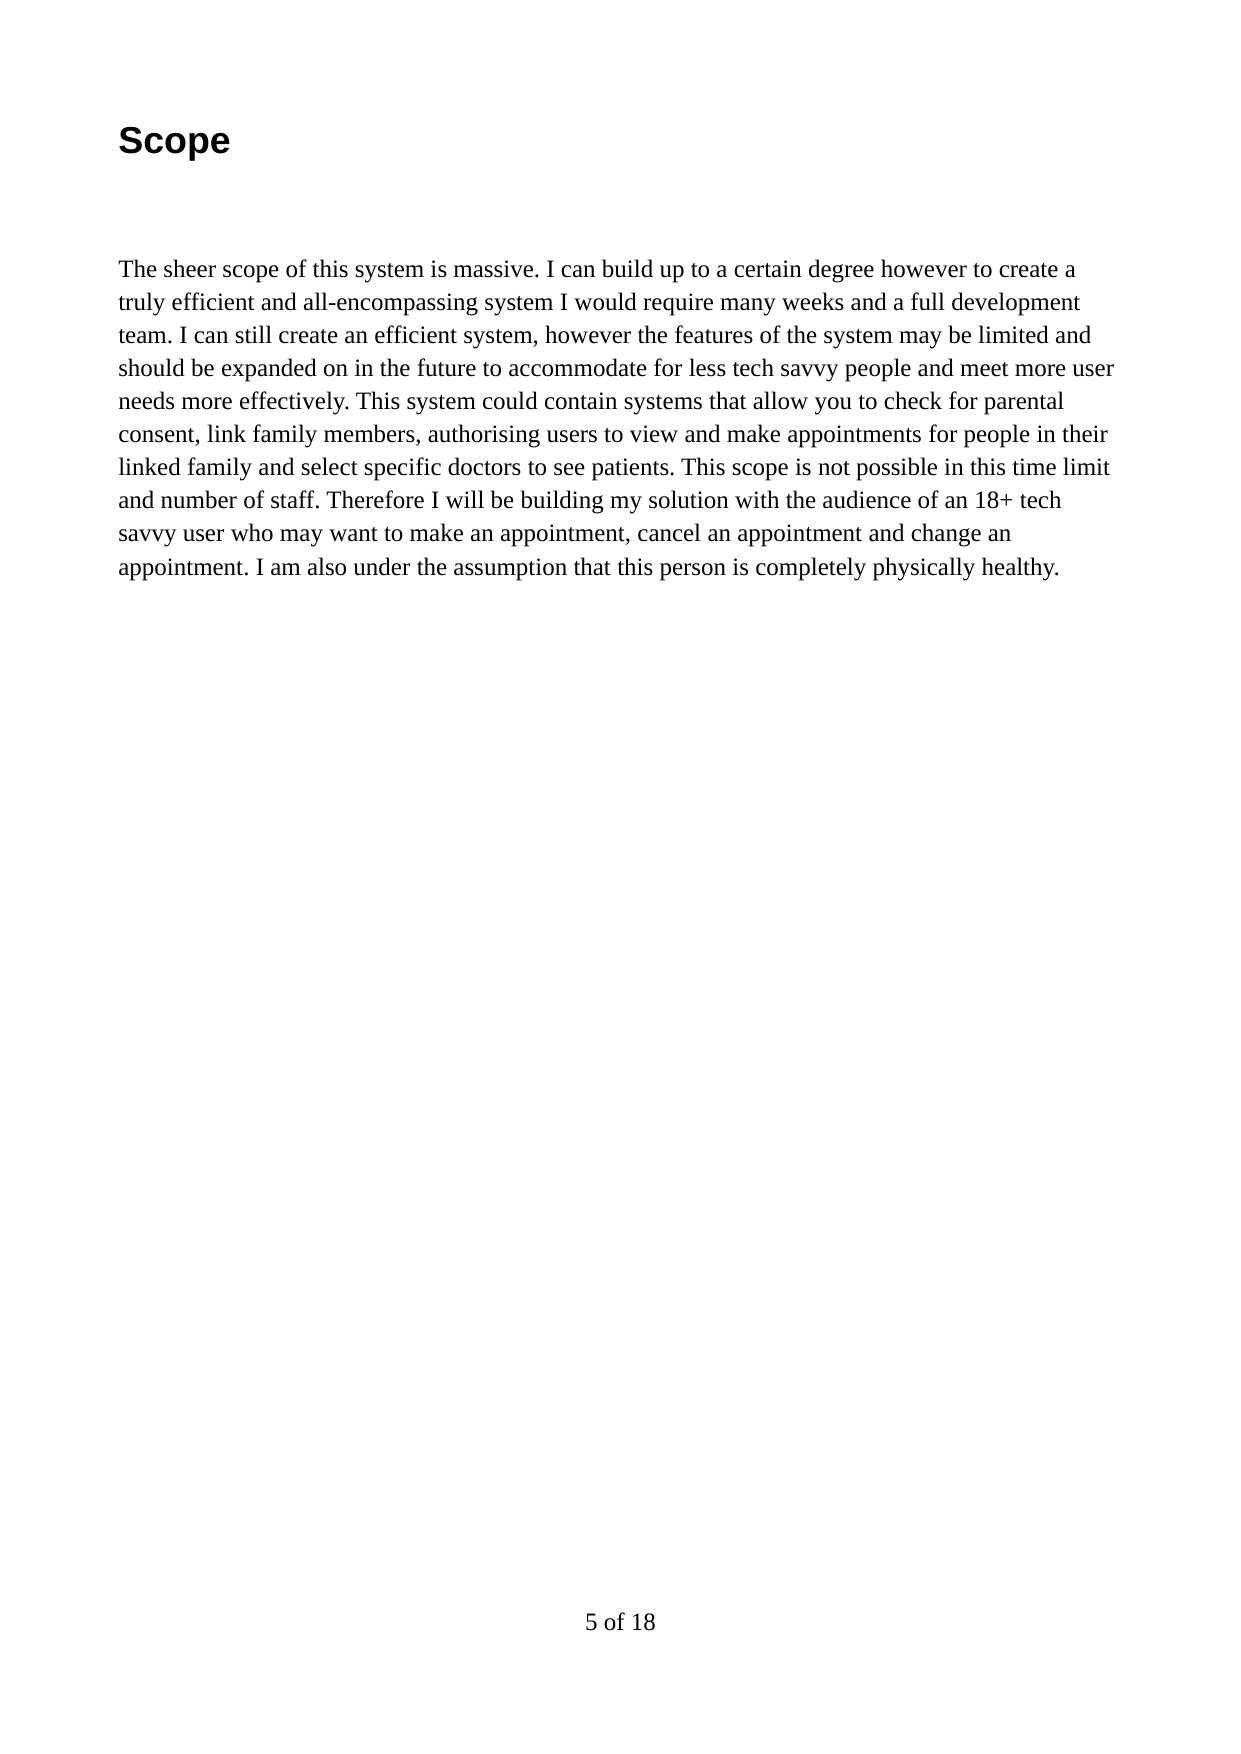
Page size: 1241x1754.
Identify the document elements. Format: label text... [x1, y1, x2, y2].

text The sheer scope of this system is massive. I can build up to a certain degree however to create a truly efficient and all-encompassing system I would require many weeks and a full development team. I can still create an efficient system, however the features of the system may be limited and should be expanded on in the future to accommodate for less tech savvy people and meet more user needs more effectively. This system could contain systems that allow you to check for parental consent, link family members, authorising users to view and make appointments for people in their linked family and select specific doctors to see patients. This scope is not possible in this time limit and number of staff. Therefore I will be building my solution with the audience of an 18+ tech savvy user who may want to make an appointment, cancel an appointment and change an appointment. I am also under the assumption that this person is completely physically healthy. [118, 254, 1122, 580]
subtitle Scope [118, 118, 1122, 161]
